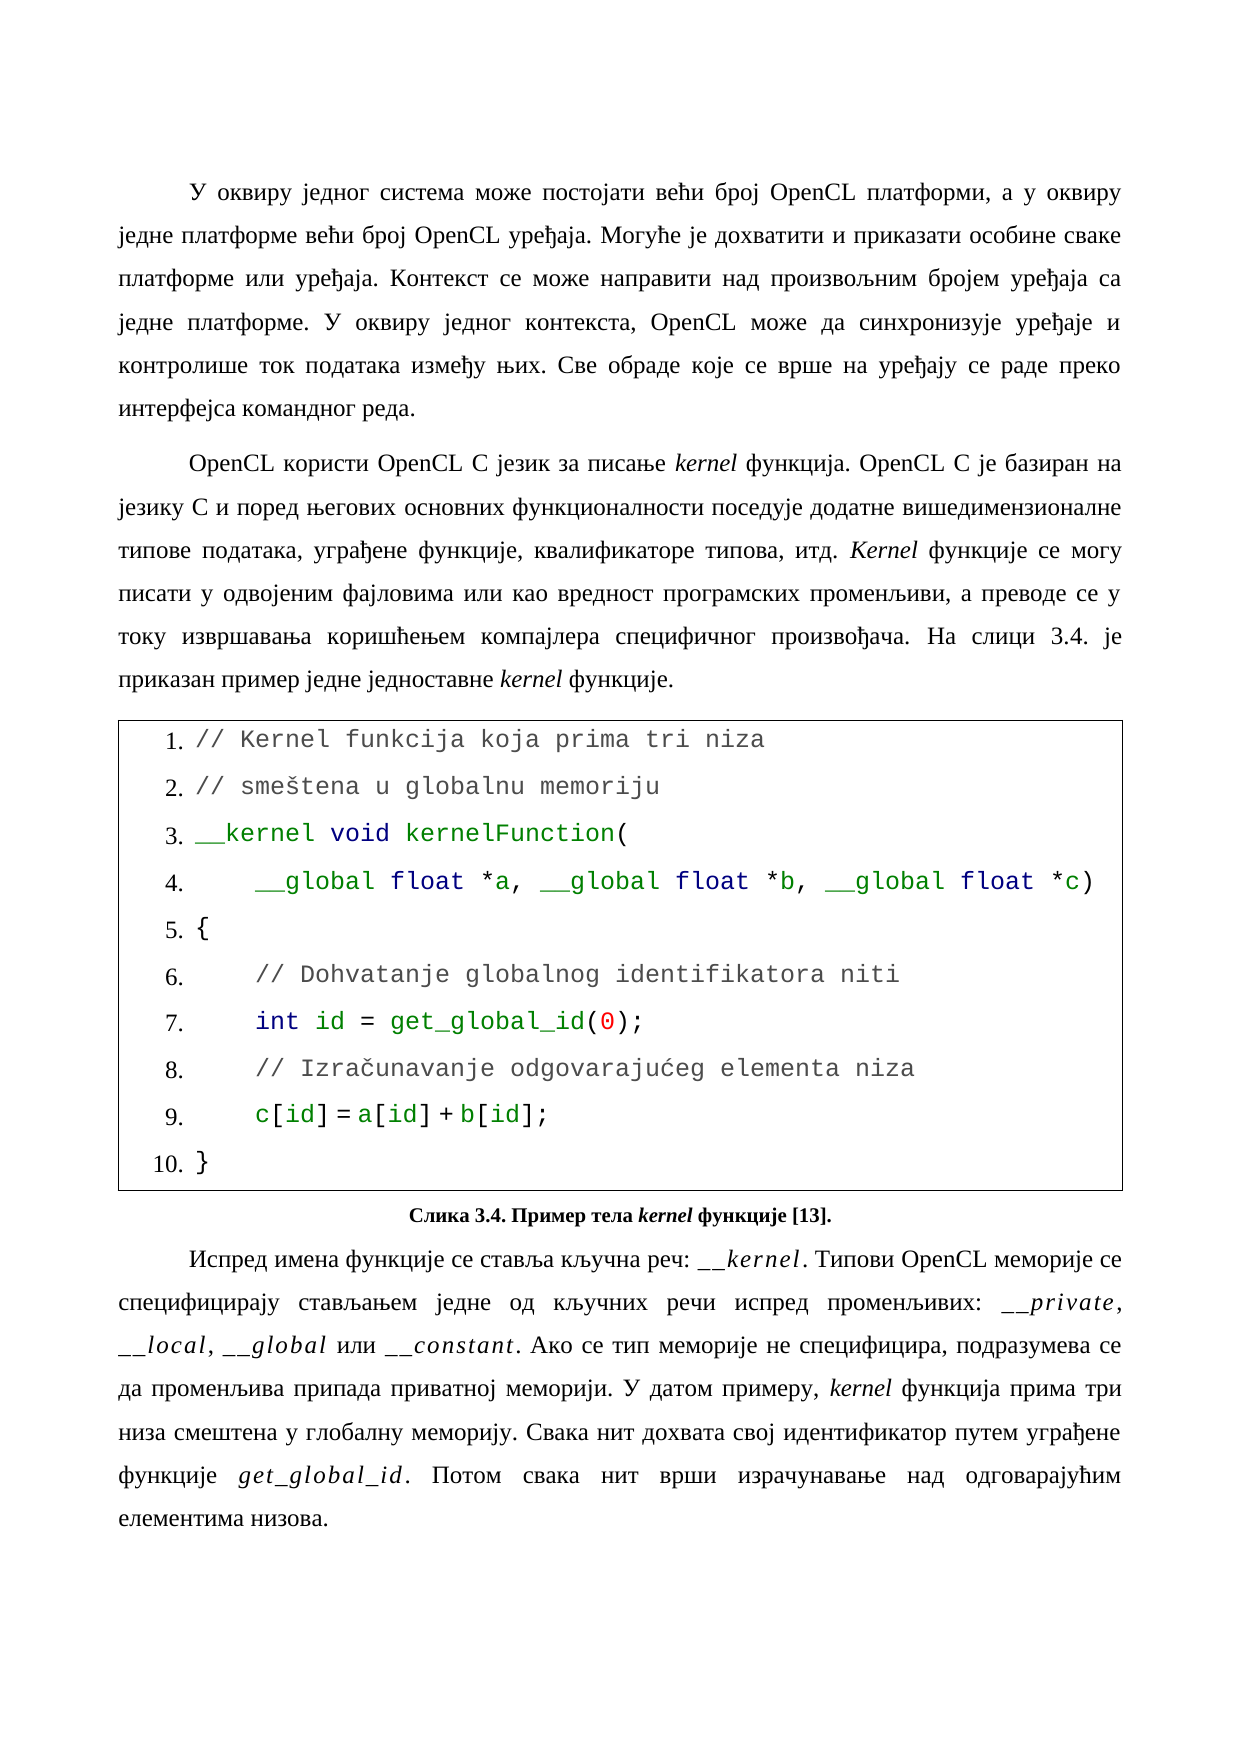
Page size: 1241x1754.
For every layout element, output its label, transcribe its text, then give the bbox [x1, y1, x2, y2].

table_cell { [189, 909, 1122, 956]
table_cell 2. [119, 768, 189, 815]
table_header 1. [119, 721, 189, 767]
table_cell 9. [119, 1096, 189, 1143]
table_header // Kernel funkcija koja prima tri niza [189, 721, 1122, 767]
table_cell __kernel void kernelFunction( [189, 815, 1122, 862]
table_cell // Dohvatanje globalnog identifikatora niti [189, 956, 1122, 1003]
table_cell c[id] = a[id] + b[id]; [189, 1096, 1122, 1143]
text Слика 3.4. Пример тела kernel функције [13]. [118, 1203, 1122, 1227]
table_cell 7. [119, 1003, 189, 1049]
text У оквиру једног система може постојати већи број OpenCL платформи, а у оквиру једне платформе већи број OpenCL уређаја. Могуће је дохватити и приказати особине сваке платформе или уређаја. Контекст се може направити над произвољним бројем уређаја са једне платформе. У оквиру једног контекста, OpenCL може да синхронизује уређаје и контролише ток података између њих. Све обраде које се врше на уређају се раде преко интерфејса командног реда. [118, 177, 1122, 422]
table_cell int id = get_global_id(0); [189, 1003, 1122, 1049]
table_cell __global float *a, __global float *b, __global float *c) [189, 863, 1122, 909]
table_cell 3. [119, 815, 189, 862]
table_cell 4. [119, 863, 189, 909]
table_cell 5. [119, 909, 189, 956]
table_cell } [189, 1143, 1122, 1190]
table_cell // Izračunavanje odgovarajućeg elementa niza [189, 1050, 1122, 1096]
text Испред имена функције се ставља кључна реч: __kernel. Типови OpenCL меморије се специфицирају стављањем једне од кључних речи испред променљивих: __private, __local, __global или __constant. Ако се тип меморије не специфицира, подразумева се да променљива припада приватној меморији. У датом примеру, kernel функција прима три низа смештена у глобалну меморију. Свака нит дохвата свој идентификатор путем уграђене функције get_global_id. Потом свака нит врши израчунавање над одговарајућим елементима низова. [118, 1244, 1122, 1532]
table_cell 6. [119, 956, 189, 1003]
table_cell // smeštena u globalnu memoriju [189, 768, 1122, 815]
table_cell 8. [119, 1050, 189, 1096]
text OpenCL користи OpenCL C језик за писање kernel функција. OpenCL C је базиран на језику C и поред његових основних функционалности поседује додатне вишедимензионалне типове података, уграђене функције, квалификаторе типова, итд. Kernel функцијe се могу писати у одвојеним фајловима или као вредност програмских променљиви, а преводе се у току извршавања коришћењем компајлера специфичног произвођача. На слици 3.4. је приказан пример једне једноставне kernel функције. [118, 448, 1122, 693]
table_cell 10. [119, 1143, 189, 1190]
